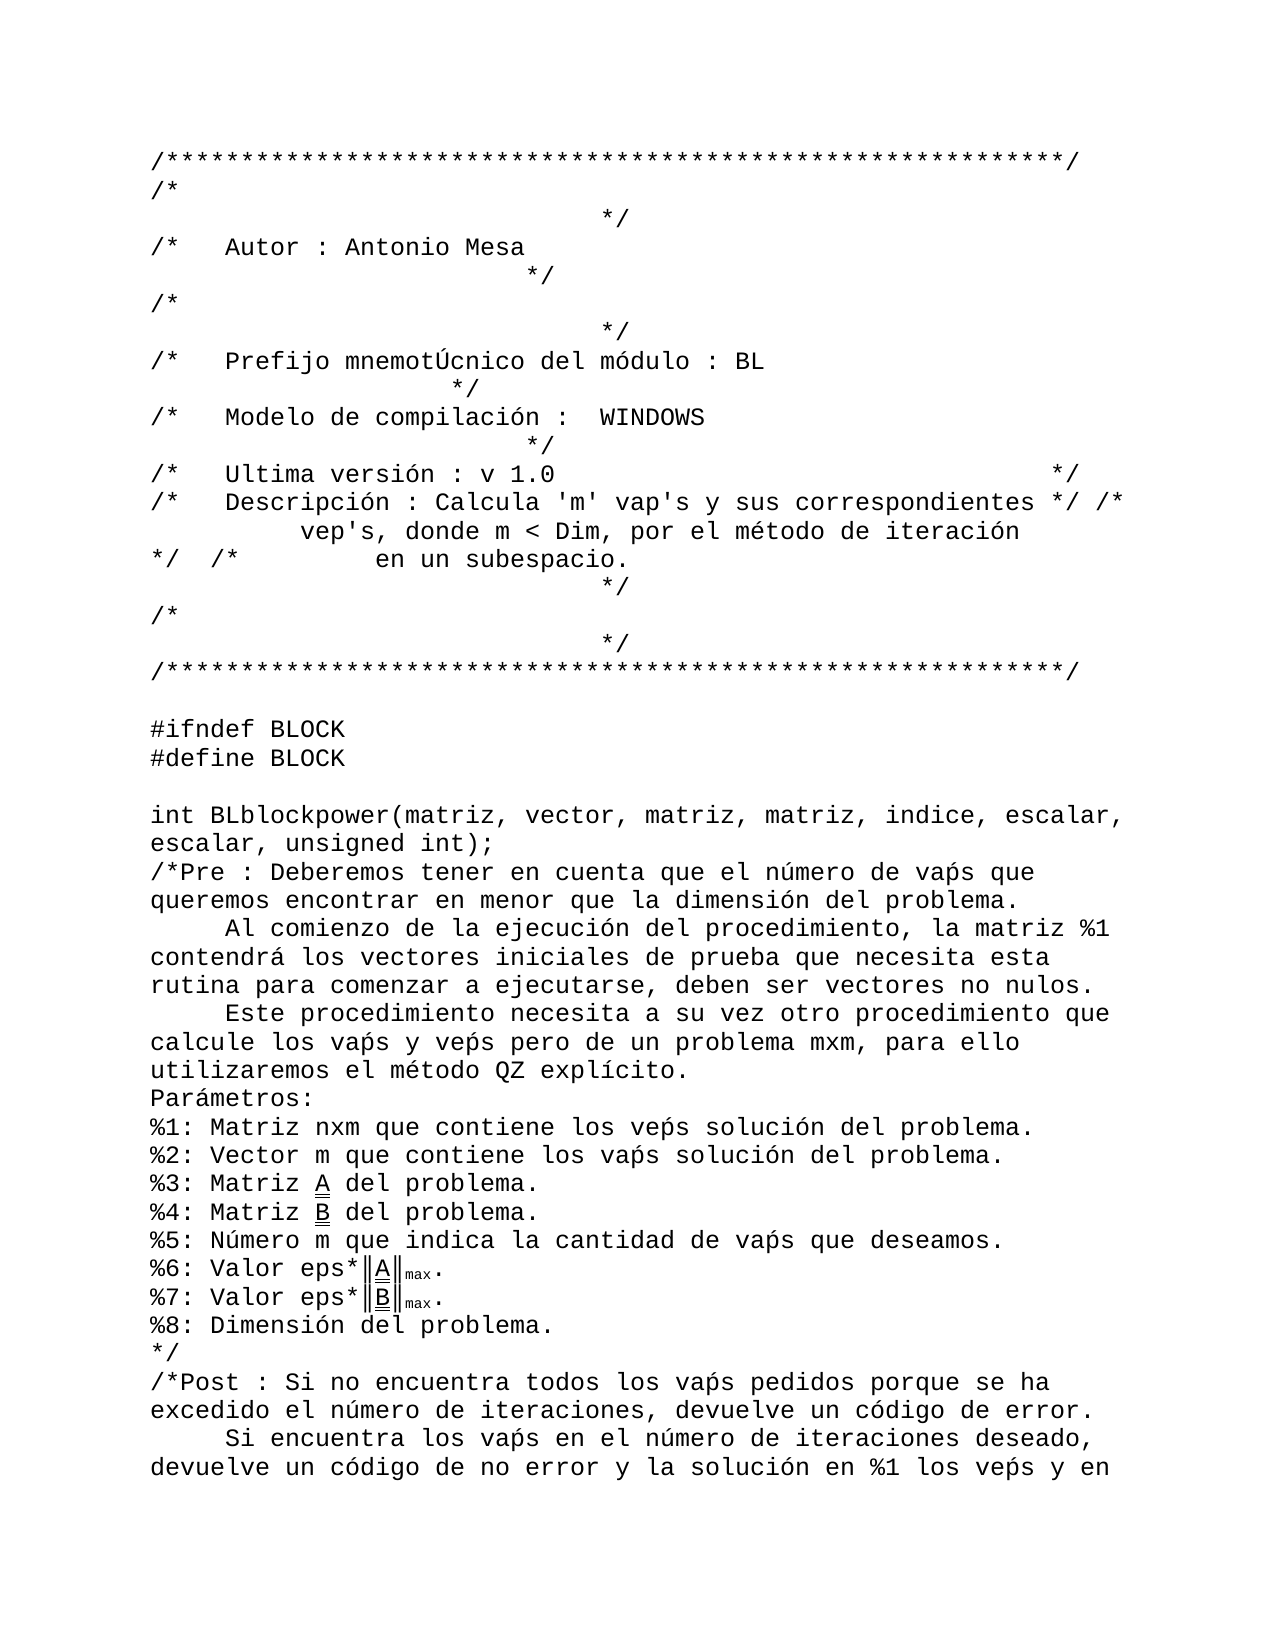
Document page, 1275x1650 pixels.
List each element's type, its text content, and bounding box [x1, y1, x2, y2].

text /* Descripción : Calcula 'm' vap's y sus correspondientes */ /* vep's, donde m < Dim, por el método de iteración */ /* en un subespacio. */ [150, 490, 1125, 603]
text Al comienzo de la ejecución del procedimiento, la matriz %1 contendrá los vectores iniciales de prueba que necesita esta rutina para comenzar a ejecutarse, deben ser vectores no nulos. [150, 916, 1125, 1001]
text /*Post : Si no encuentra todos los vaṕs pedidos porque se ha excedido el número de iteraciones, devuelve un código de error. [150, 1369, 1125, 1426]
text #ifndef BLOCK [150, 717, 1125, 745]
text /************************************************************/ [150, 660, 1125, 688]
text /* */ [150, 603, 1125, 660]
text %3: Matriz A del problema. [150, 1171, 1125, 1199]
text %2: Vector m que contiene los vaṕs solución del problema. [150, 1142, 1125, 1171]
text %7: Valor eps*║B║max. [371, 1284, 394, 1312]
text %6: Valor eps*║A║max. [401, 1256, 1125, 1284]
text /* Ultima versión : v 1.0 */ [150, 462, 1125, 490]
text %5: Número m que indica la cantidad de vaṕs que deseamos. [150, 1227, 1125, 1256]
text %7: Valor eps*║B║max. [150, 1284, 364, 1312]
text %8: Dimensión del problema. [150, 1312, 1125, 1341]
text /* Prefijo mnemotÚcnico del módulo : BL */ [150, 348, 1125, 405]
text #define BLOCK [150, 745, 1125, 774]
text int BLblockpower(matriz, vector, matriz, matriz, indice, escalar, escalar, unsigned int); [150, 802, 1125, 859]
text Parámetros: [150, 1086, 1125, 1114]
text /************************************************************/ [150, 150, 1125, 178]
text /* Modelo de compilación : WINDOWS */ [150, 405, 1125, 462]
text %1: Matriz nxm que contiene los veṕs solución del problema. [150, 1114, 1125, 1142]
text %7: Valor eps*║B║max. [401, 1284, 1125, 1312]
text /* Autor : Antonio Mesa */ [150, 235, 1125, 292]
text %6: Valor eps*║A║max. [371, 1256, 394, 1284]
text Este procedimiento necesita a su vez otro procedimiento que calcule los vaṕs y veṕs pero de un problema mxm, para ello utilizaremos el método QZ explícito. [150, 1001, 1125, 1086]
text %4: Matriz B del problema. [150, 1199, 1125, 1227]
text /*Pre : Deberemos tener en cuenta que el número de vaṕs que queremos encontrar en menor que la dimensión del problema. [150, 859, 1125, 916]
text %6: Valor eps*║A║max. [150, 1256, 364, 1284]
text /* */ [150, 292, 1125, 348]
text */ [150, 1341, 1125, 1369]
text Si encuentra los vaṕs en el número de iteraciones deseado, devuelve un código de no error y la solución en %1 los veṕs y en [150, 1426, 1125, 1482]
text /* */ [150, 178, 1125, 235]
